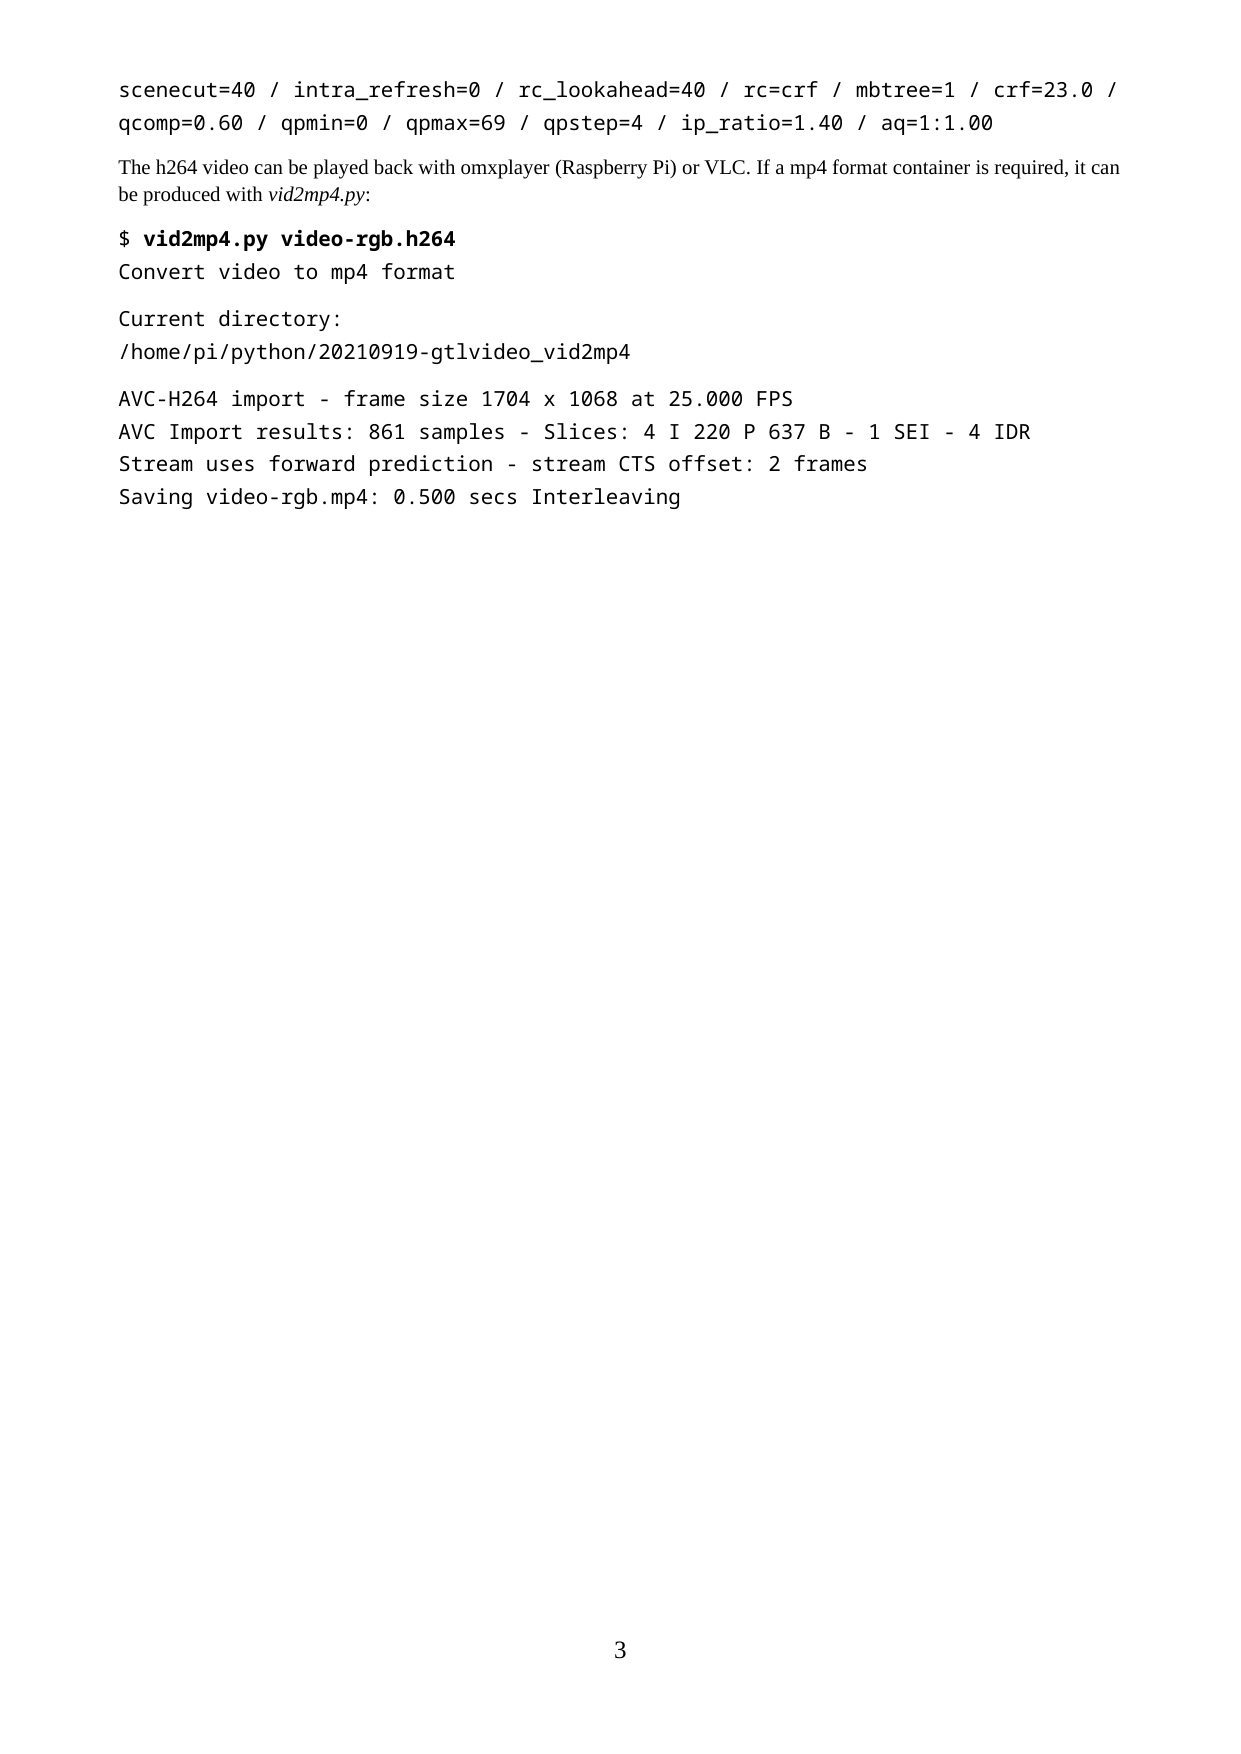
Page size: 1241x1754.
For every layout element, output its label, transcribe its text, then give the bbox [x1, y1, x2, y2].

text The h264 video can be played back with omxplayer (Raspberry Pi) or VLC. If a mp4 format container is required, it can be produced with vid2mp4.py: [118, 155, 1122, 206]
text AVC-H264 import - frame size 1704 x 1068 at 25.000 FPS AVC Import results: 861 samples - Slices: 4 I 220 P 637 B - 1 SEI - 4 IDR Stream uses forward prediction - stream CTS offset: 2 frames Saving video-rgb.mp4: 0.500 secs Interleaving [118, 384, 1122, 510]
text Current directory: /home/pi/python/20210919-gtlvideo_vid2mp4 [118, 304, 1122, 365]
text scenecut=40 / intra_refresh=0 / rc_lookahead=40 / rc=crf / mbtree=1 / crf=23.0 / qcomp=0.60 / qpmin=0 / qpmax=69 / qpstep=4 / ip_ratio=1.40 / aq=1:1.00 [118, 75, 1122, 136]
text $ vid2mp4.py video-rgb.h264 Convert video to mp4 format [118, 224, 1122, 286]
